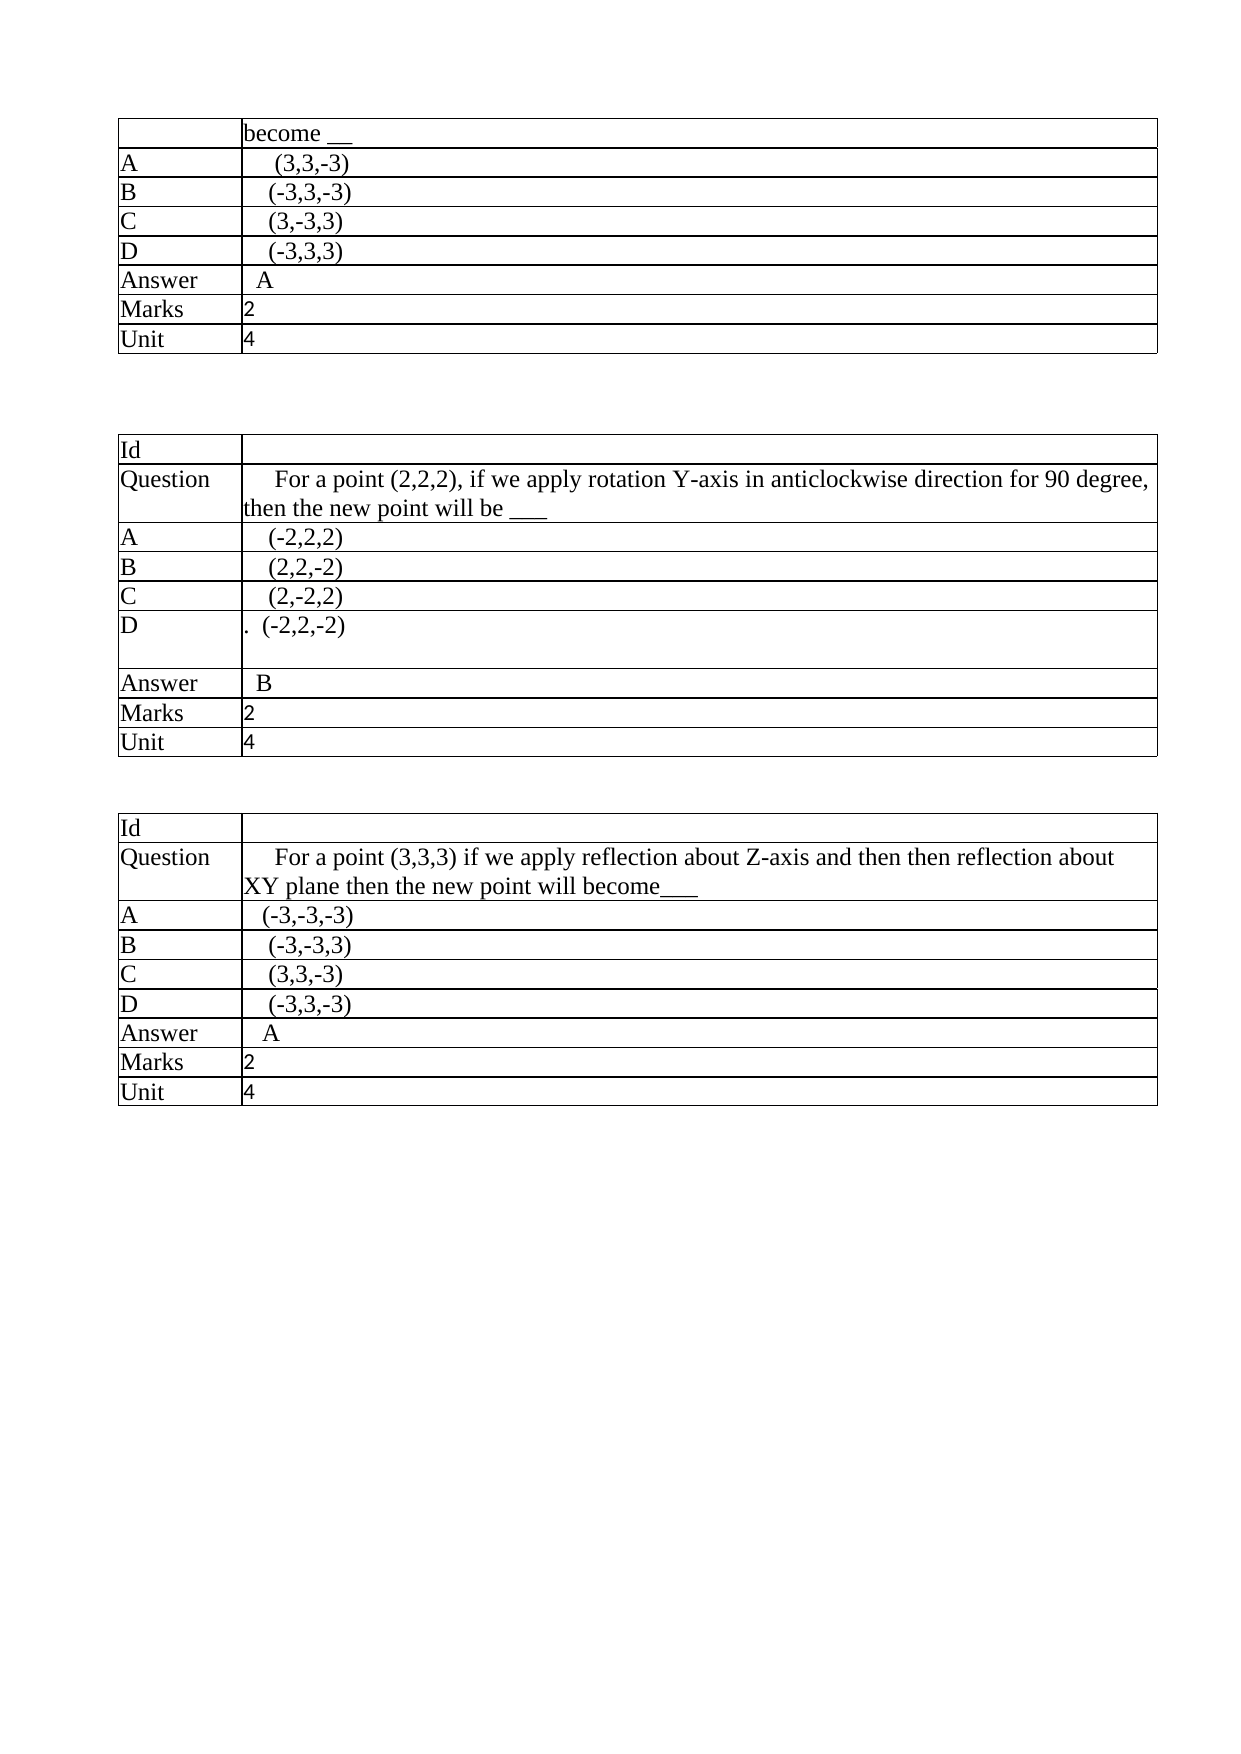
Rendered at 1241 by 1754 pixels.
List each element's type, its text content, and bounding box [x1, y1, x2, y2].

table_cell (3,3,-3) [243, 960, 1157, 988]
table_cell (3,-3,3) [243, 207, 1157, 235]
table_cell (-3,-3,3) [243, 931, 1157, 959]
table_cell Marks [119, 295, 241, 323]
table_cell (-2,2,2) [243, 523, 1157, 551]
table_header Id [119, 435, 241, 463]
table_cell 2 [243, 295, 1157, 323]
table_cell 2 [243, 699, 1157, 727]
table_cell Marks [119, 699, 241, 727]
table_cell 4 [243, 325, 1157, 353]
table_cell C [119, 207, 241, 235]
table_cell Answer [119, 1019, 241, 1047]
table_cell A [243, 1019, 1157, 1047]
table_cell B [119, 931, 241, 959]
table_header Id [119, 814, 241, 842]
table_cell 4 [243, 1078, 1157, 1105]
table_cell Answer [119, 669, 241, 697]
table_cell B [243, 669, 1157, 697]
table_cell (-3,-3,-3) [243, 901, 1157, 929]
table_cell (2,2,-2) [243, 552, 1157, 580]
table_cell Unit [119, 325, 241, 353]
table_cell A [243, 266, 1157, 294]
table_cell (-3,3,-3) [243, 178, 1157, 206]
table_cell Unit [119, 728, 241, 756]
table_cell D [119, 237, 241, 264]
table_cell . (-3,3,3) [243, 237, 1157, 264]
table_cell B [119, 552, 241, 580]
table_cell For a point (3,3,3) if we apply reflection about Z-axis and then then reflection about XY plane then the new point will become___ [243, 843, 1157, 900]
table_cell A [119, 901, 241, 929]
table_cell Answer [119, 266, 241, 294]
table_cell Question [119, 843, 241, 900]
table_cell 4 [243, 728, 1157, 756]
table_cell D [119, 990, 241, 1017]
table_cell Marks [119, 1048, 241, 1076]
table_cell A [119, 523, 241, 551]
table_cell (-3,3,-3) [243, 990, 1157, 1017]
table_cell (2,-2,2) [243, 582, 1157, 610]
table_cell C [119, 582, 241, 610]
table_cell become __ [243, 119, 1157, 147]
table_header [243, 814, 1157, 842]
table_cell B [119, 178, 241, 206]
table_cell D [119, 611, 241, 668]
table_cell C [119, 960, 241, 988]
table_cell [119, 119, 241, 147]
table_cell . (-2,2,-2) [243, 611, 1157, 668]
table_header [243, 435, 1157, 463]
table_cell 2 [243, 1048, 1157, 1076]
table_cell Unit [119, 1078, 241, 1105]
table_cell A [119, 149, 241, 176]
table_cell (3,3,-3) [243, 149, 1157, 176]
table_cell For a point (2,2,2), if we apply rotation Y-axis in anticlockwise direction for 90 degree, then the new point will be ___ [243, 465, 1157, 522]
table_cell Question [119, 465, 241, 522]
